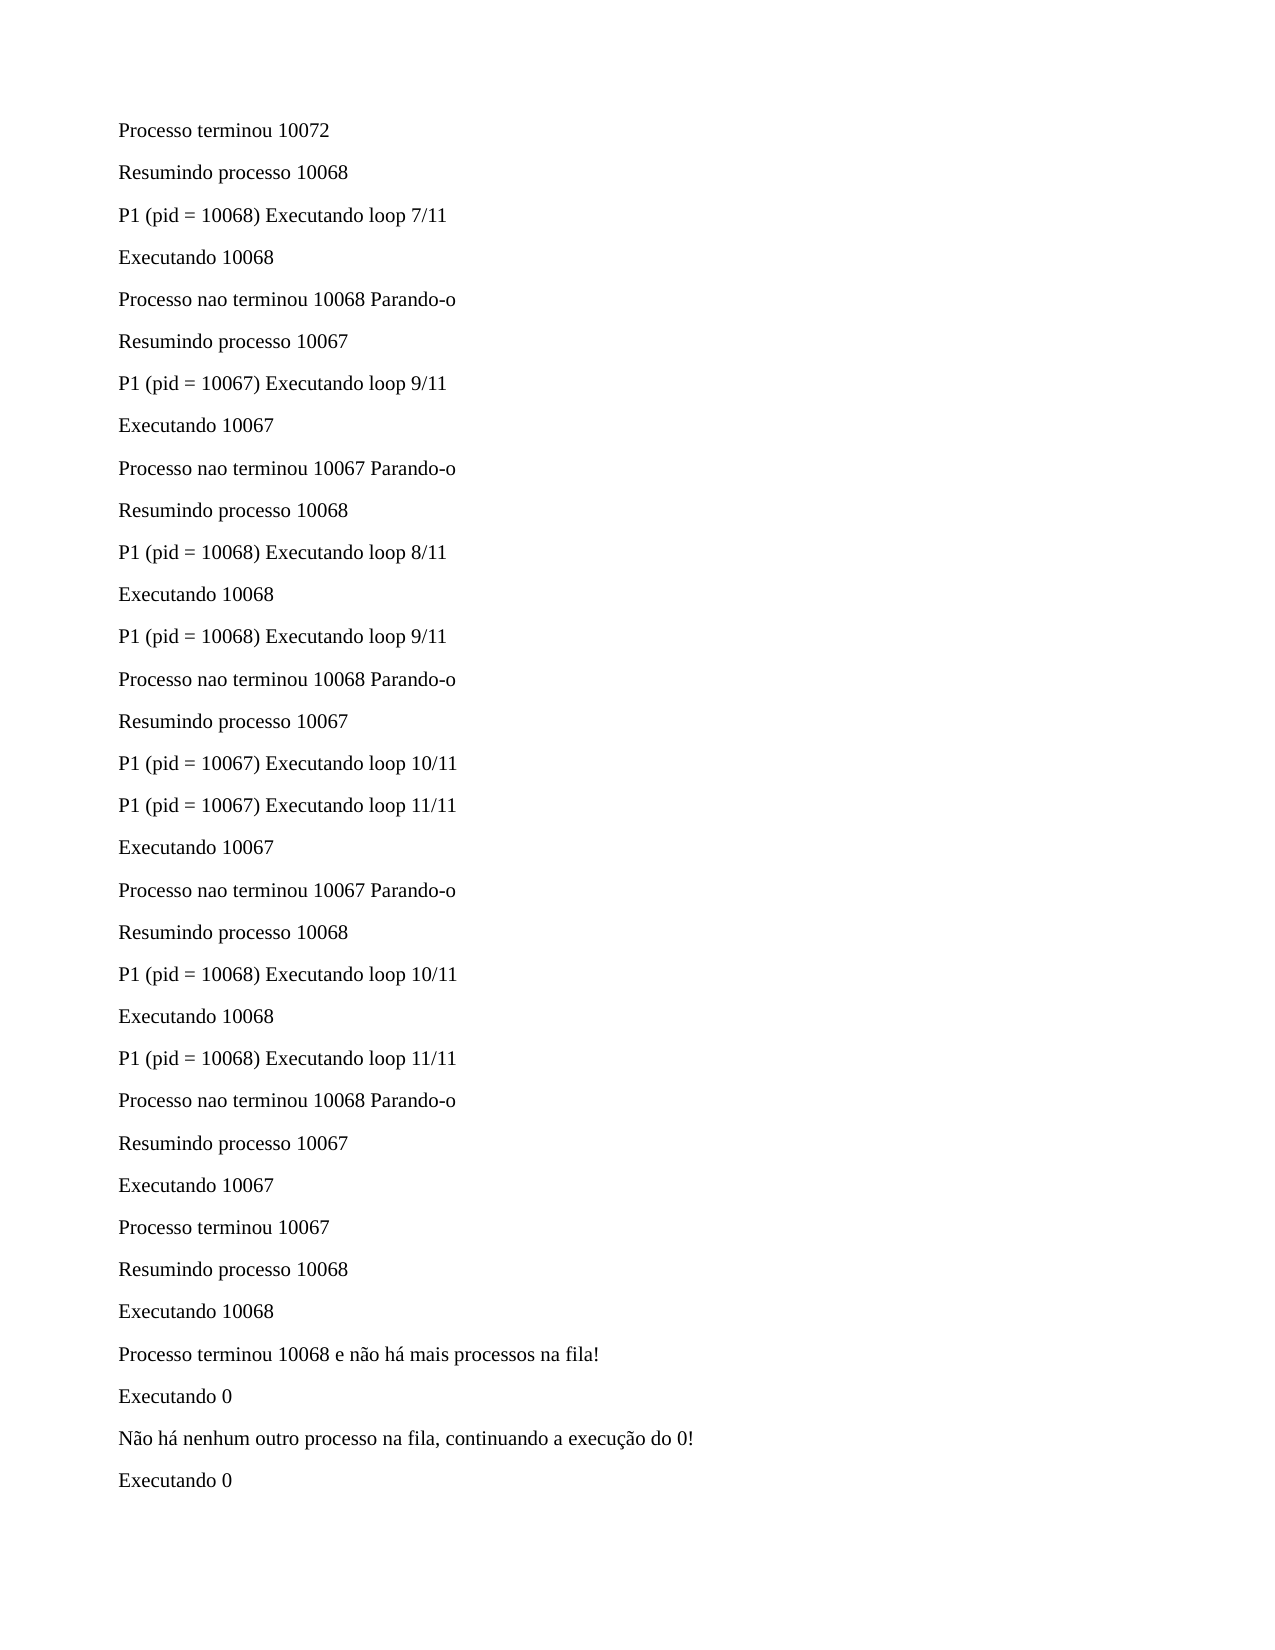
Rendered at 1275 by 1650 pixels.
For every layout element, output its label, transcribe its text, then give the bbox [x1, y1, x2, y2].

text Processo nao terminou 10067 Parando-o [118, 877, 1157, 902]
text Resumindo processo 10067 [118, 329, 1157, 353]
text Processo terminou 10072 [118, 118, 1157, 142]
text P1 (pid = 10068) Executando loop 8/11 [118, 540, 1157, 564]
text Executando 10067 [118, 413, 1157, 437]
text Processo nao terminou 10068 Parando-o [118, 287, 1157, 311]
text Não há nenhum outro processo na fila, continuando a execução do 0! [118, 1426, 1157, 1450]
text Processo nao terminou 10067 Parando-o [118, 456, 1157, 480]
text Executando 0 [118, 1384, 1157, 1408]
text Resumindo processo 10067 [118, 709, 1157, 733]
text Executando 0 [118, 1468, 1157, 1492]
text Processo terminou 10068 e não há mais processos na fila! [118, 1342, 1157, 1366]
text Processo nao terminou 10068 Parando-o [118, 667, 1157, 691]
text Executando 10067 [118, 1173, 1157, 1197]
text P1 (pid = 10068) Executando loop 9/11 [118, 624, 1157, 648]
text Resumindo processo 10068 [118, 498, 1157, 522]
text Resumindo processo 10068 [118, 920, 1157, 944]
text Resumindo processo 10068 [118, 1257, 1157, 1281]
text Resumindo processo 10067 [118, 1131, 1157, 1155]
text Executando 10068 [118, 1004, 1157, 1028]
text Processo terminou 10067 [118, 1215, 1157, 1239]
text Executando 10067 [118, 835, 1157, 859]
text Executando 10068 [118, 582, 1157, 606]
text Executando 10068 [118, 1299, 1157, 1323]
text P1 (pid = 10067) Executando loop 9/11 [118, 371, 1157, 395]
text P1 (pid = 10067) Executando loop 11/11 [118, 793, 1157, 817]
text P1 (pid = 10068) Executando loop 10/11 [118, 962, 1157, 986]
text P1 (pid = 10067) Executando loop 10/11 [118, 751, 1157, 775]
text Resumindo processo 10068 [118, 160, 1157, 184]
text Processo nao terminou 10068 Parando-o [118, 1088, 1157, 1112]
text P1 (pid = 10068) Executando loop 7/11 [118, 202, 1157, 227]
text P1 (pid = 10068) Executando loop 11/11 [118, 1046, 1157, 1070]
text Executando 10068 [118, 245, 1157, 269]
